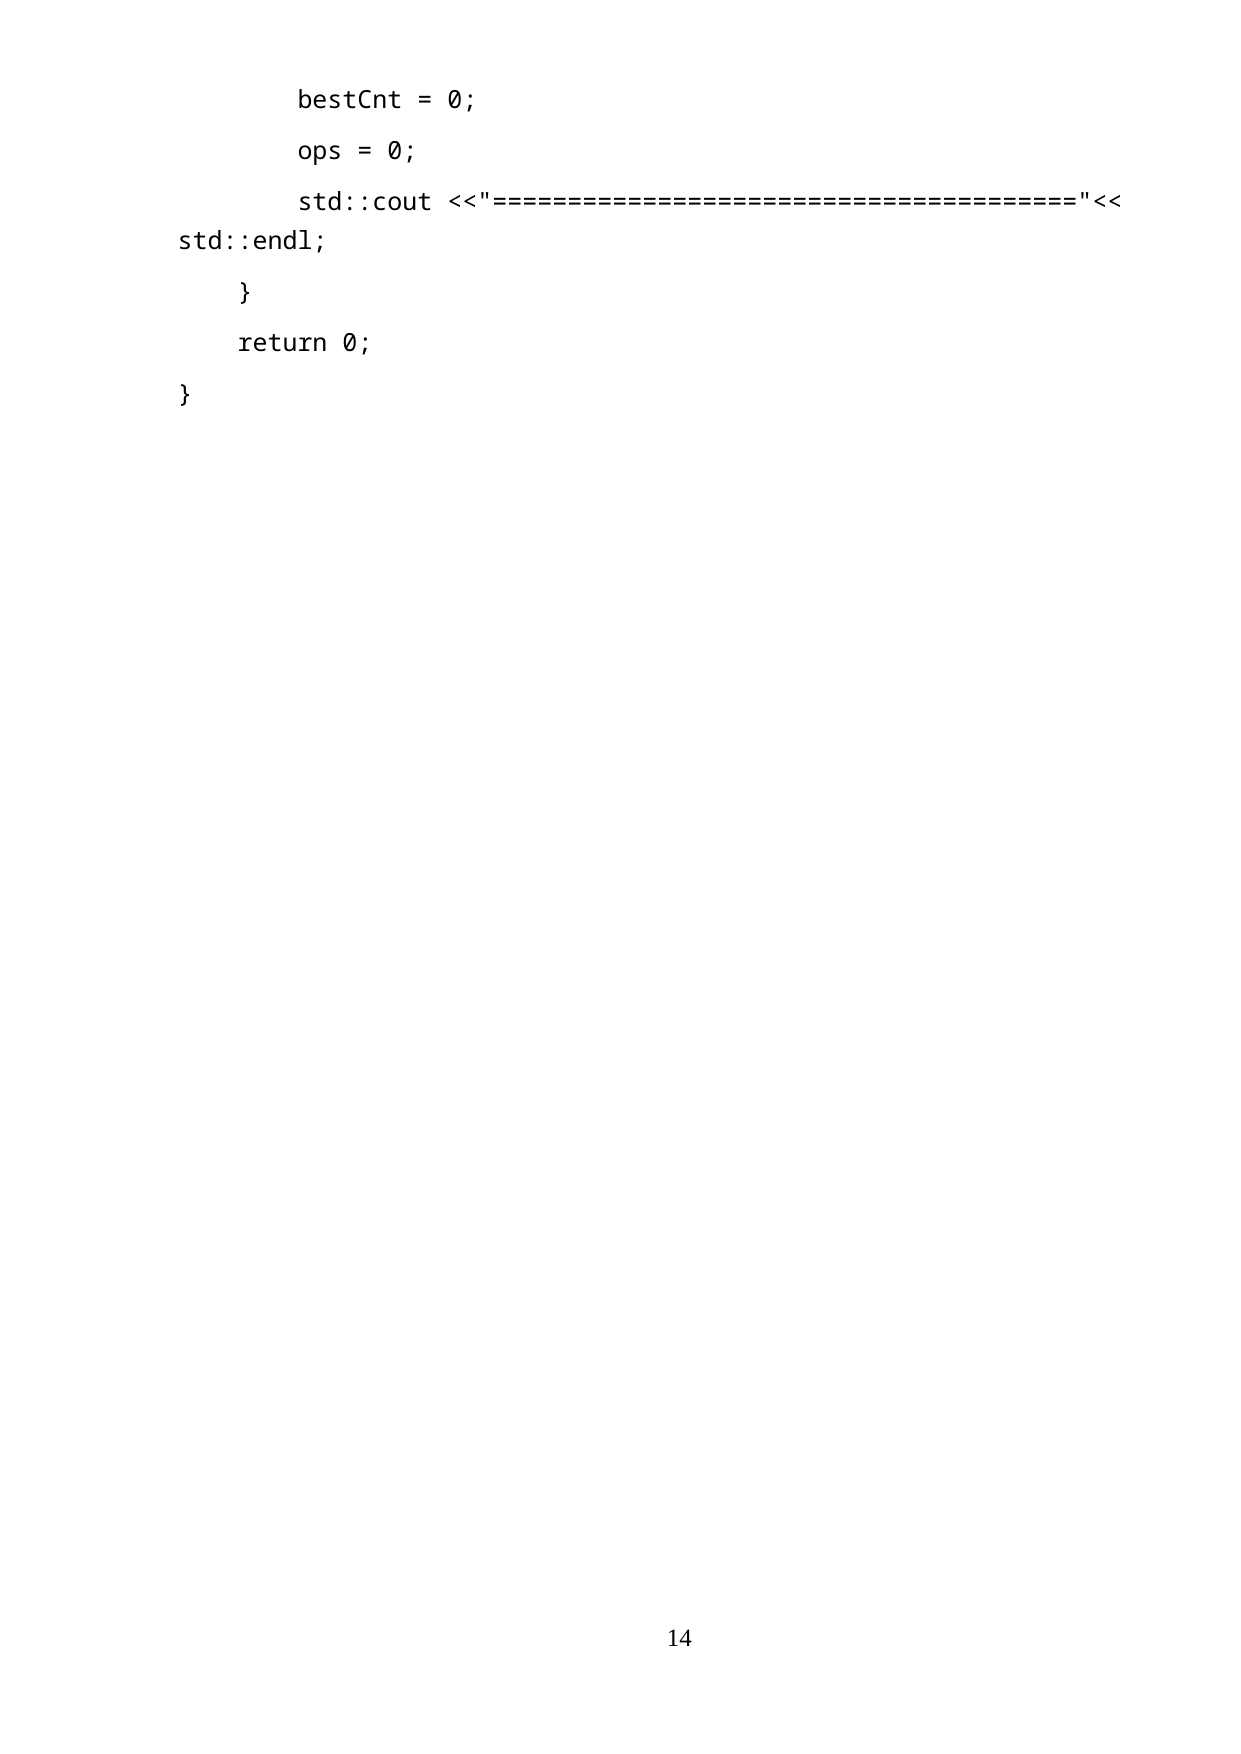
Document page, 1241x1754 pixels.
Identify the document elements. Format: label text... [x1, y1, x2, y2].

text return 0; [177, 325, 1181, 359]
text bestCnt = 0; [177, 81, 1181, 115]
text std::cout <<"======================================="<< std::endl; [177, 183, 1181, 257]
text } [177, 274, 1181, 308]
text } [177, 376, 1181, 410]
text ops = 0; [177, 132, 1181, 166]
